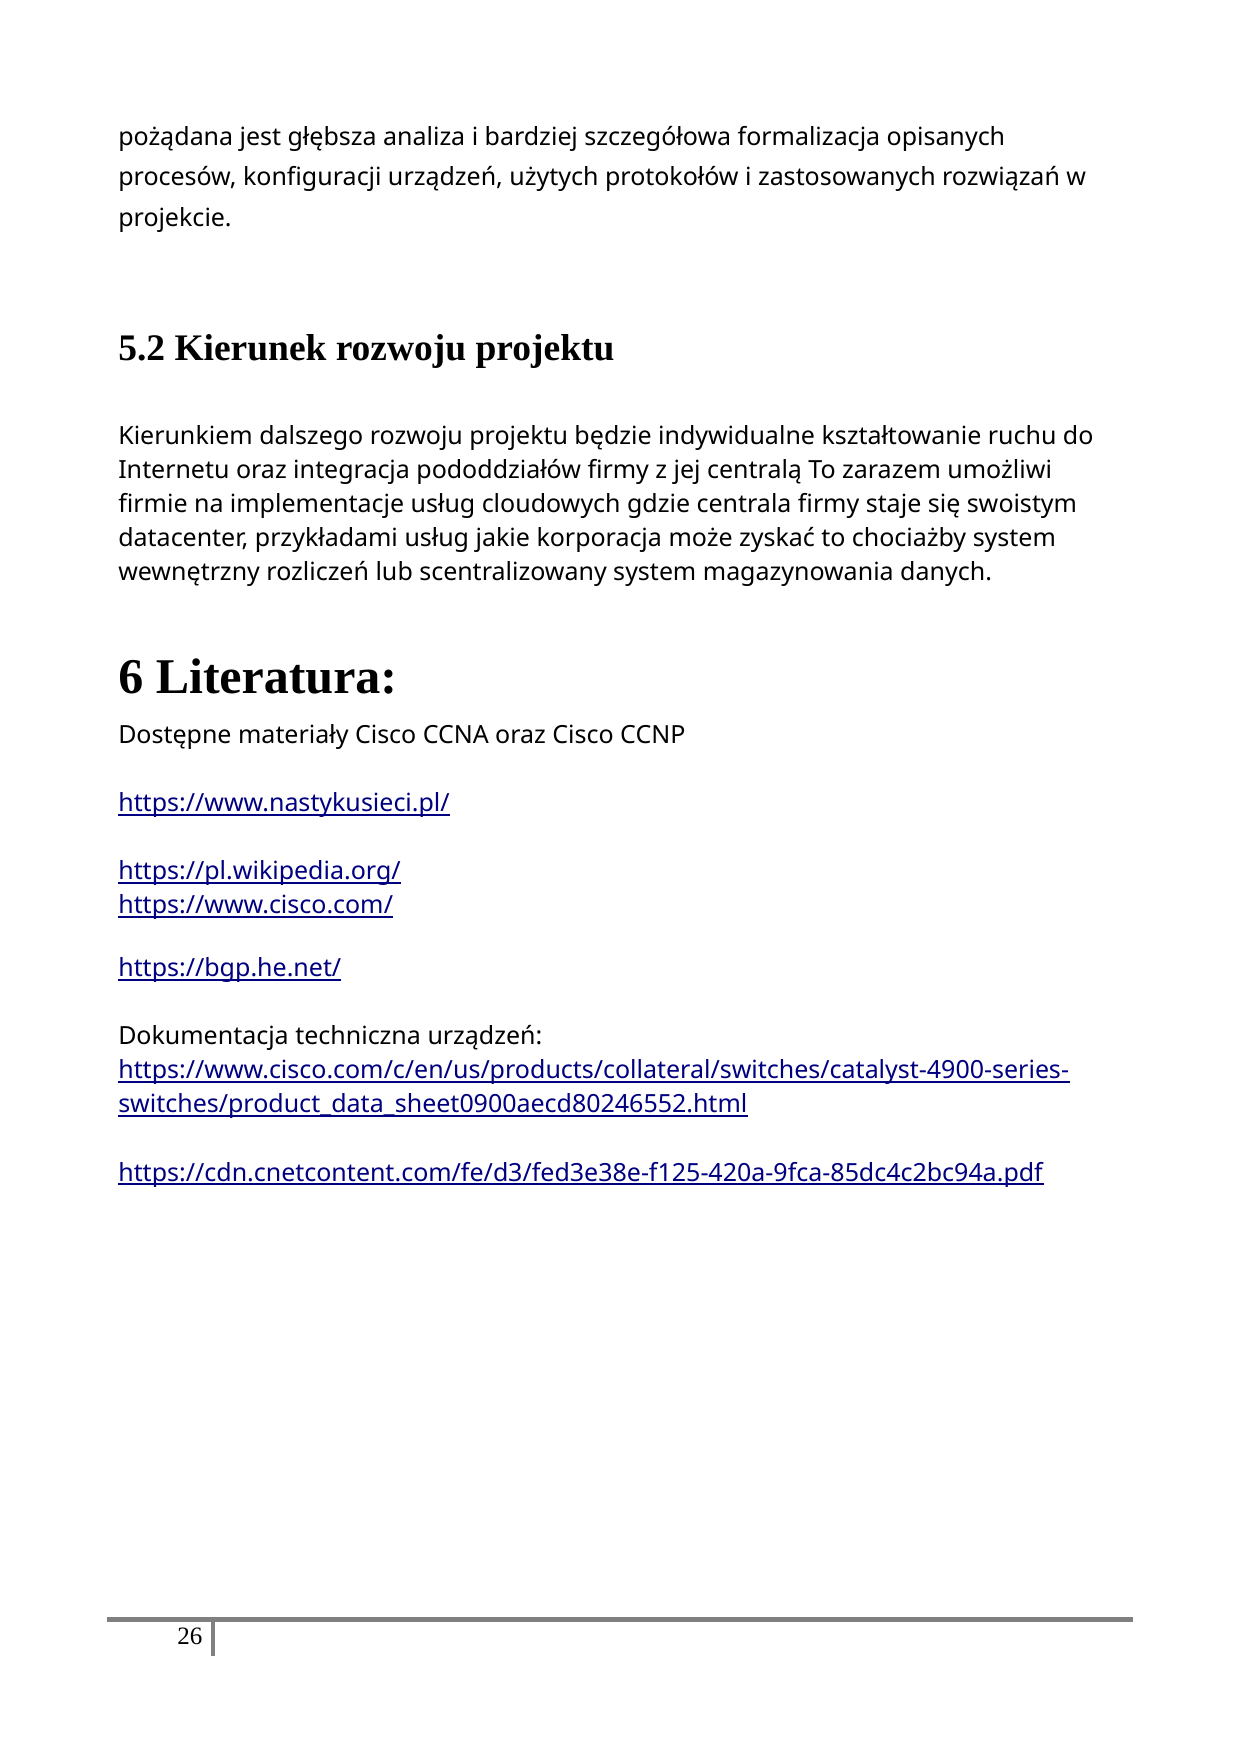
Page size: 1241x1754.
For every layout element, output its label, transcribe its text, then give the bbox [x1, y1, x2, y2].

text https://bgp.he.net/ [118, 950, 1122, 984]
text Dokumentacja techniczna urządzeń: [118, 1018, 1122, 1052]
subtitle 6 Literatura: [118, 647, 1122, 704]
text Dostępne materiały Cisco CCNA oraz Cisco CCNP [118, 717, 1122, 751]
text https://pl.wikipedia.org/ [118, 853, 1122, 887]
text https://www.cisco.com/ [118, 887, 1122, 921]
text Kierunkiem dalszego rozwoju projektu będzie indywidualne kształtowanie ruchu do Internetu oraz integracja pododdziałów firmy z jej centralą To zarazem umożliwi firmie na implementacje usług cloudowych gdzie centrala firmy staje się swoistym datacenter, przykładami usług jakie korporacja może zyskać to chociażby system wewnętrzny rozliczeń lub scentralizowany system magazynowania danych. [118, 417, 1122, 588]
text https://www.cisco.com/c/en/us/products/collateral/switches/catalyst-4900-series-switches/product_data_sheet0900aecd80246552.html [118, 1052, 1122, 1120]
text https://www.nastykusieci.pl/ [118, 785, 1122, 819]
text pożądana jest głębsza analiza i bardziej szczegółowa formalizacja opisanych procesów, konfiguracji urządzeń, użytych protokołów i zastosowanych rozwiązań w projekcie. [118, 118, 1122, 234]
text https://cdn.cnetcontent.com/fe/d3/fed3e38e-f125-420a-9fca-85dc4c2bc94a.pdf [118, 1154, 1122, 1188]
subtitle 5.2 Kierunek rozwoju projektu [118, 325, 1122, 368]
